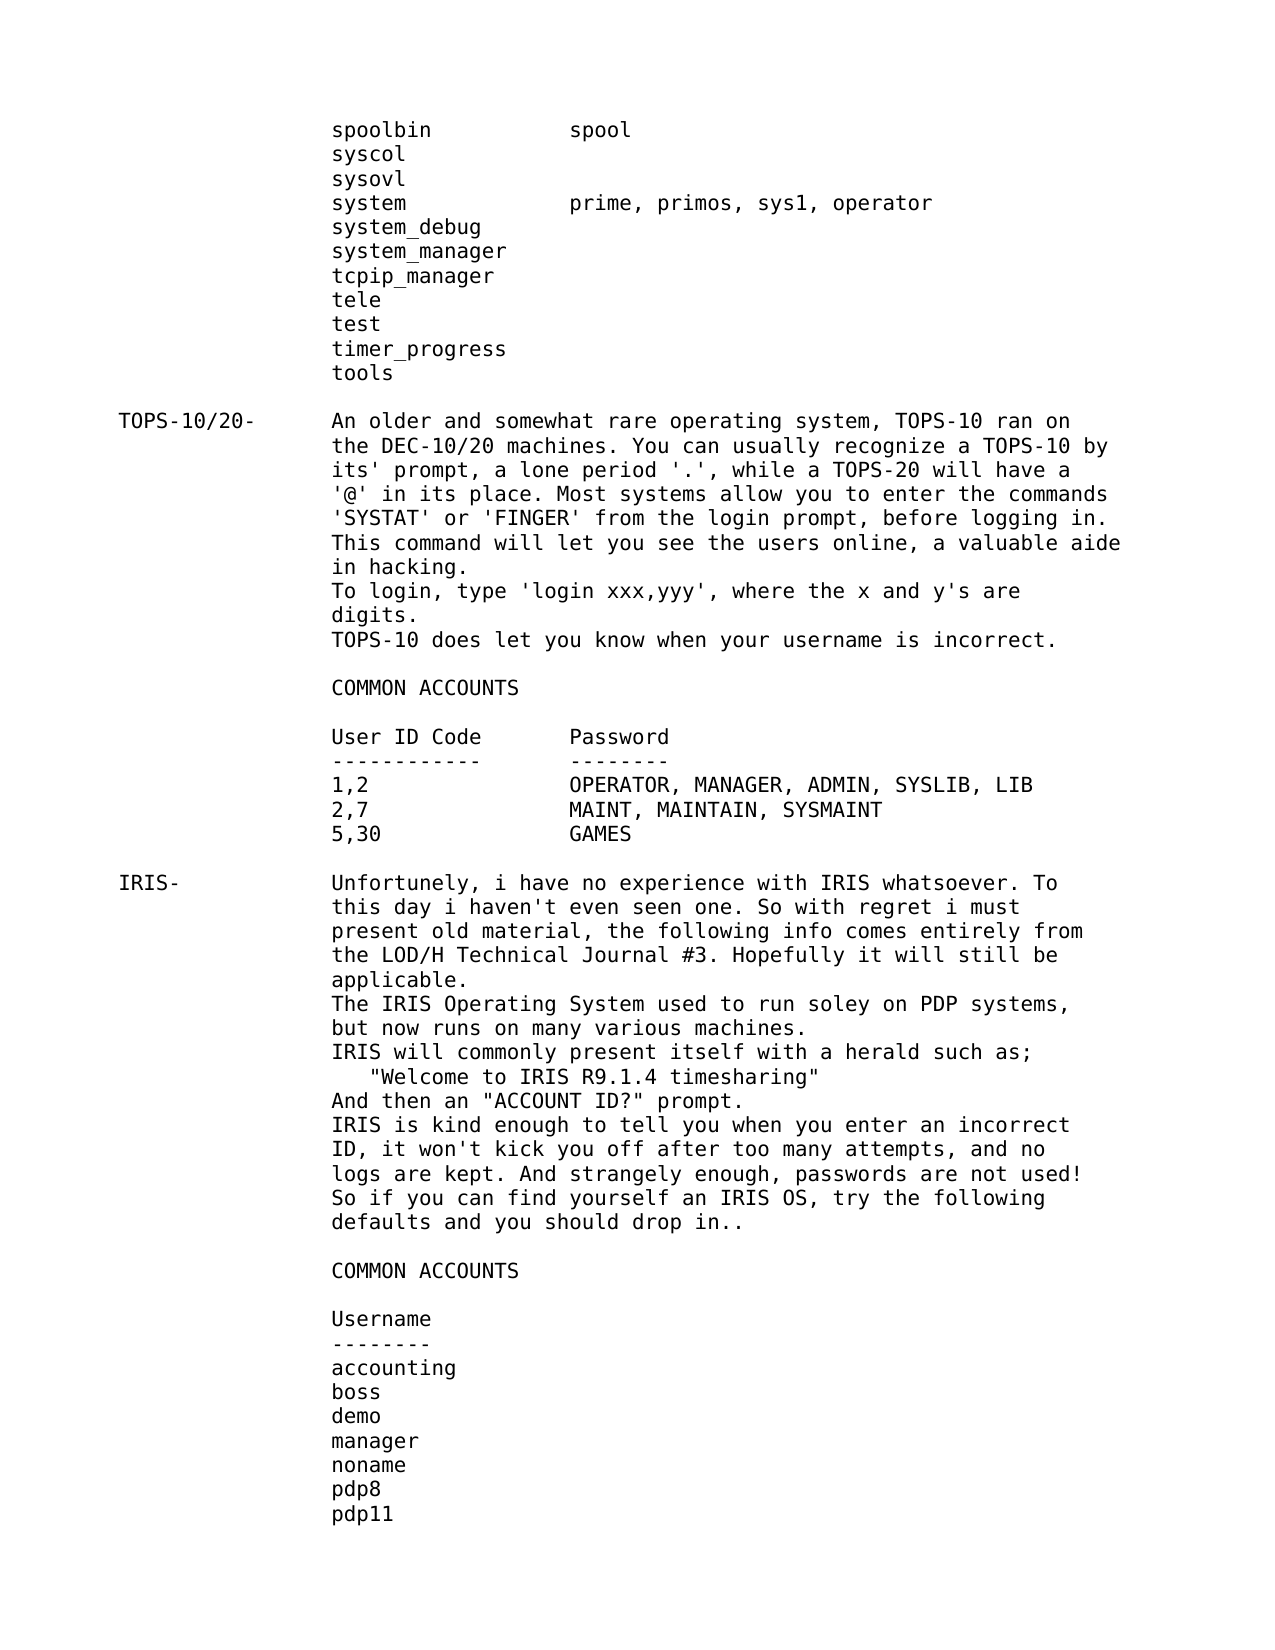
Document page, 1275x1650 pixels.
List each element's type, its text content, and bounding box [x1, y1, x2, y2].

text -------- [118, 1332, 1157, 1356]
text this day i haven't even seen one. So with regret i must [118, 895, 1157, 919]
text 'SYSTAT' or 'FINGER' from the login prompt, before logging in. [118, 506, 1157, 531]
text timer_progress [118, 337, 1157, 361]
text So if you can find yourself an IRIS OS, try the following [118, 1186, 1157, 1210]
text the LOD/H Technical Journal #3. Hopefully it will still be [118, 943, 1157, 968]
text its' prompt, a lone period '.', while a TOPS-20 will have a [118, 458, 1157, 482]
text logs are kept. And strangely enough, passwords are not used! [118, 1162, 1157, 1186]
text ------------ -------- [118, 749, 1157, 773]
text COMMON ACCOUNTS [118, 1259, 1157, 1283]
text tools [118, 361, 1157, 385]
text pdp8 [118, 1477, 1157, 1502]
text IRIS will commonly present itself with a herald such as; [118, 1040, 1157, 1065]
text applicable. [118, 968, 1157, 992]
text This command will let you see the users online, a valuable aide [118, 531, 1157, 555]
text noname [118, 1453, 1157, 1477]
text tcpip_manager [118, 264, 1157, 288]
text system_debug [118, 215, 1157, 239]
text accounting [118, 1356, 1157, 1380]
text '@' in its place. Most systems allow you to enter the commands [118, 482, 1157, 506]
text sysovl [118, 167, 1157, 191]
text the DEC-10/20 machines. You can usually recognize a TOPS-10 by [118, 434, 1157, 458]
text COMMON ACCOUNTS [118, 676, 1157, 701]
text tele [118, 288, 1157, 312]
text boss [118, 1380, 1157, 1404]
text system prime, primos, sys1, operator [118, 191, 1157, 215]
text syscol [118, 142, 1157, 167]
text TOPS-10 does let you know when your username is incorrect. [118, 628, 1157, 652]
text IRIS is kind enough to tell you when you enter an incorrect [118, 1113, 1157, 1137]
text pdp11 [118, 1502, 1157, 1526]
text test [118, 312, 1157, 337]
text 5,30 GAMES [118, 822, 1157, 846]
text User ID Code Password [118, 725, 1157, 749]
text The IRIS Operating System used to run soley on PDP systems, [118, 992, 1157, 1016]
text "Welcome to IRIS R9.1.4 timesharing" [118, 1065, 1157, 1089]
text IRIS- Unfortunely, i have no experience with IRIS whatsoever. To [118, 871, 1157, 895]
text Username [118, 1307, 1157, 1332]
text but now runs on many various machines. [118, 1016, 1157, 1040]
text 1,2 OPERATOR, MANAGER, ADMIN, SYSLIB, LIB [118, 773, 1157, 798]
text in hacking. [118, 555, 1157, 579]
text defaults and you should drop in.. [118, 1210, 1157, 1234]
text ID, it won't kick you off after too many attempts, and no [118, 1137, 1157, 1162]
text manager [118, 1429, 1157, 1453]
text And then an "ACCOUNT ID?" prompt. [118, 1089, 1157, 1113]
text present old material, the following info comes entirely from [118, 919, 1157, 943]
text 2,7 MAINT, MAINTAIN, SYSMAINT [118, 798, 1157, 822]
text spoolbin spool [118, 118, 1157, 142]
text demo [118, 1404, 1157, 1429]
text To login, type 'login xxx,yyy', where the x and y's are [118, 579, 1157, 603]
text digits. [118, 603, 1157, 628]
text TOPS-10/20- An older and somewhat rare operating system, TOPS-10 ran on [118, 409, 1157, 434]
text system_manager [118, 239, 1157, 264]
